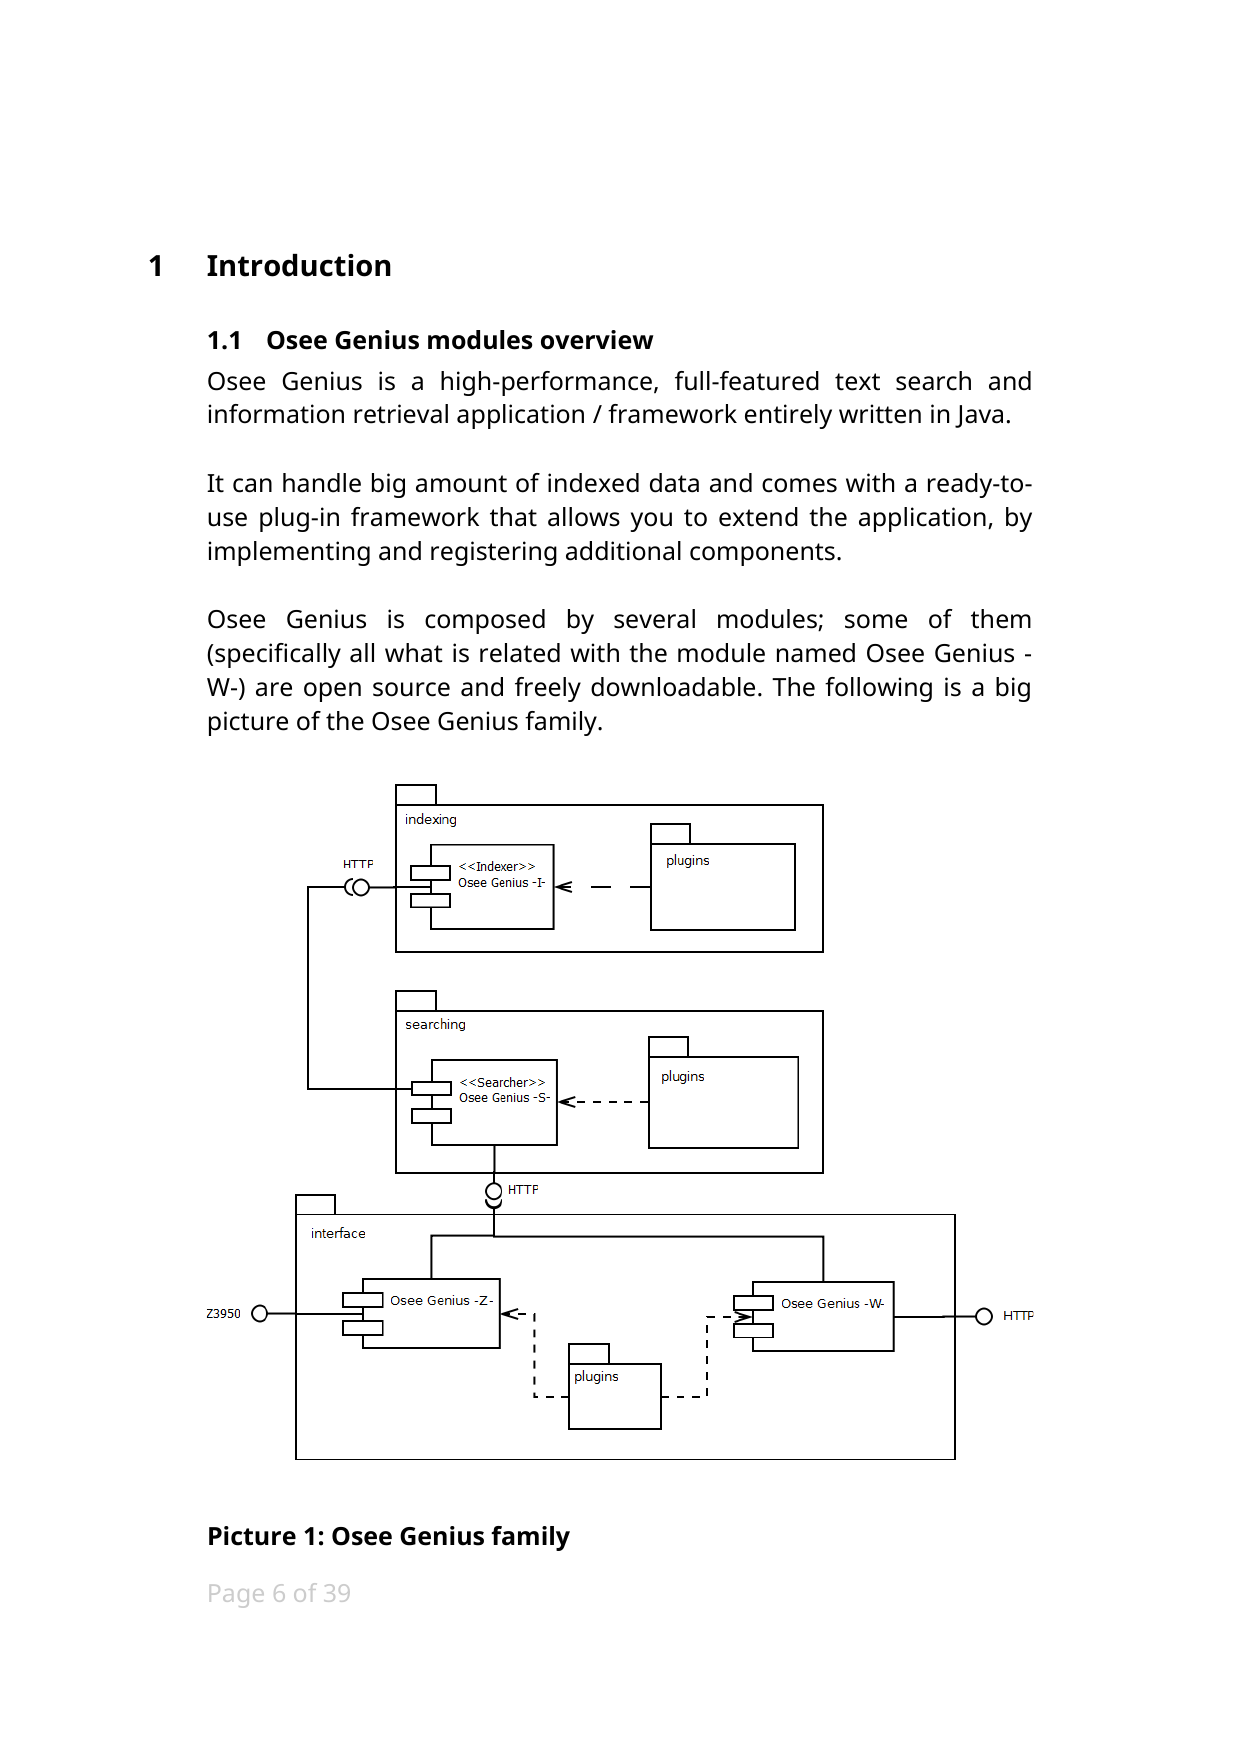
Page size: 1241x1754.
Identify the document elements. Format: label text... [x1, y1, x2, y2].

text Osee Genius is a high-performance, full-featured text search and information retrieval application / framework entirely written in Java. [207, 363, 1033, 431]
picture [206, 784, 1034, 1460]
text Osee Genius is composed by several modules; some of them (specifically all what is related with the module named Osee Genius -W-) are open source and freely downloadable. The following is a big picture of the Osee Genius family. [207, 602, 1033, 738]
text It can handle big amount of indexed data and comes with a ready-to-use plug-in framework that allows you to extend the application, by implementing and registering additional components. [207, 465, 1033, 567]
subtitle Introduction [148, 246, 1033, 285]
subtitle Osee Genius modules overview [207, 323, 1033, 357]
text Picture 1: Osee Genius family [207, 1518, 1034, 1552]
